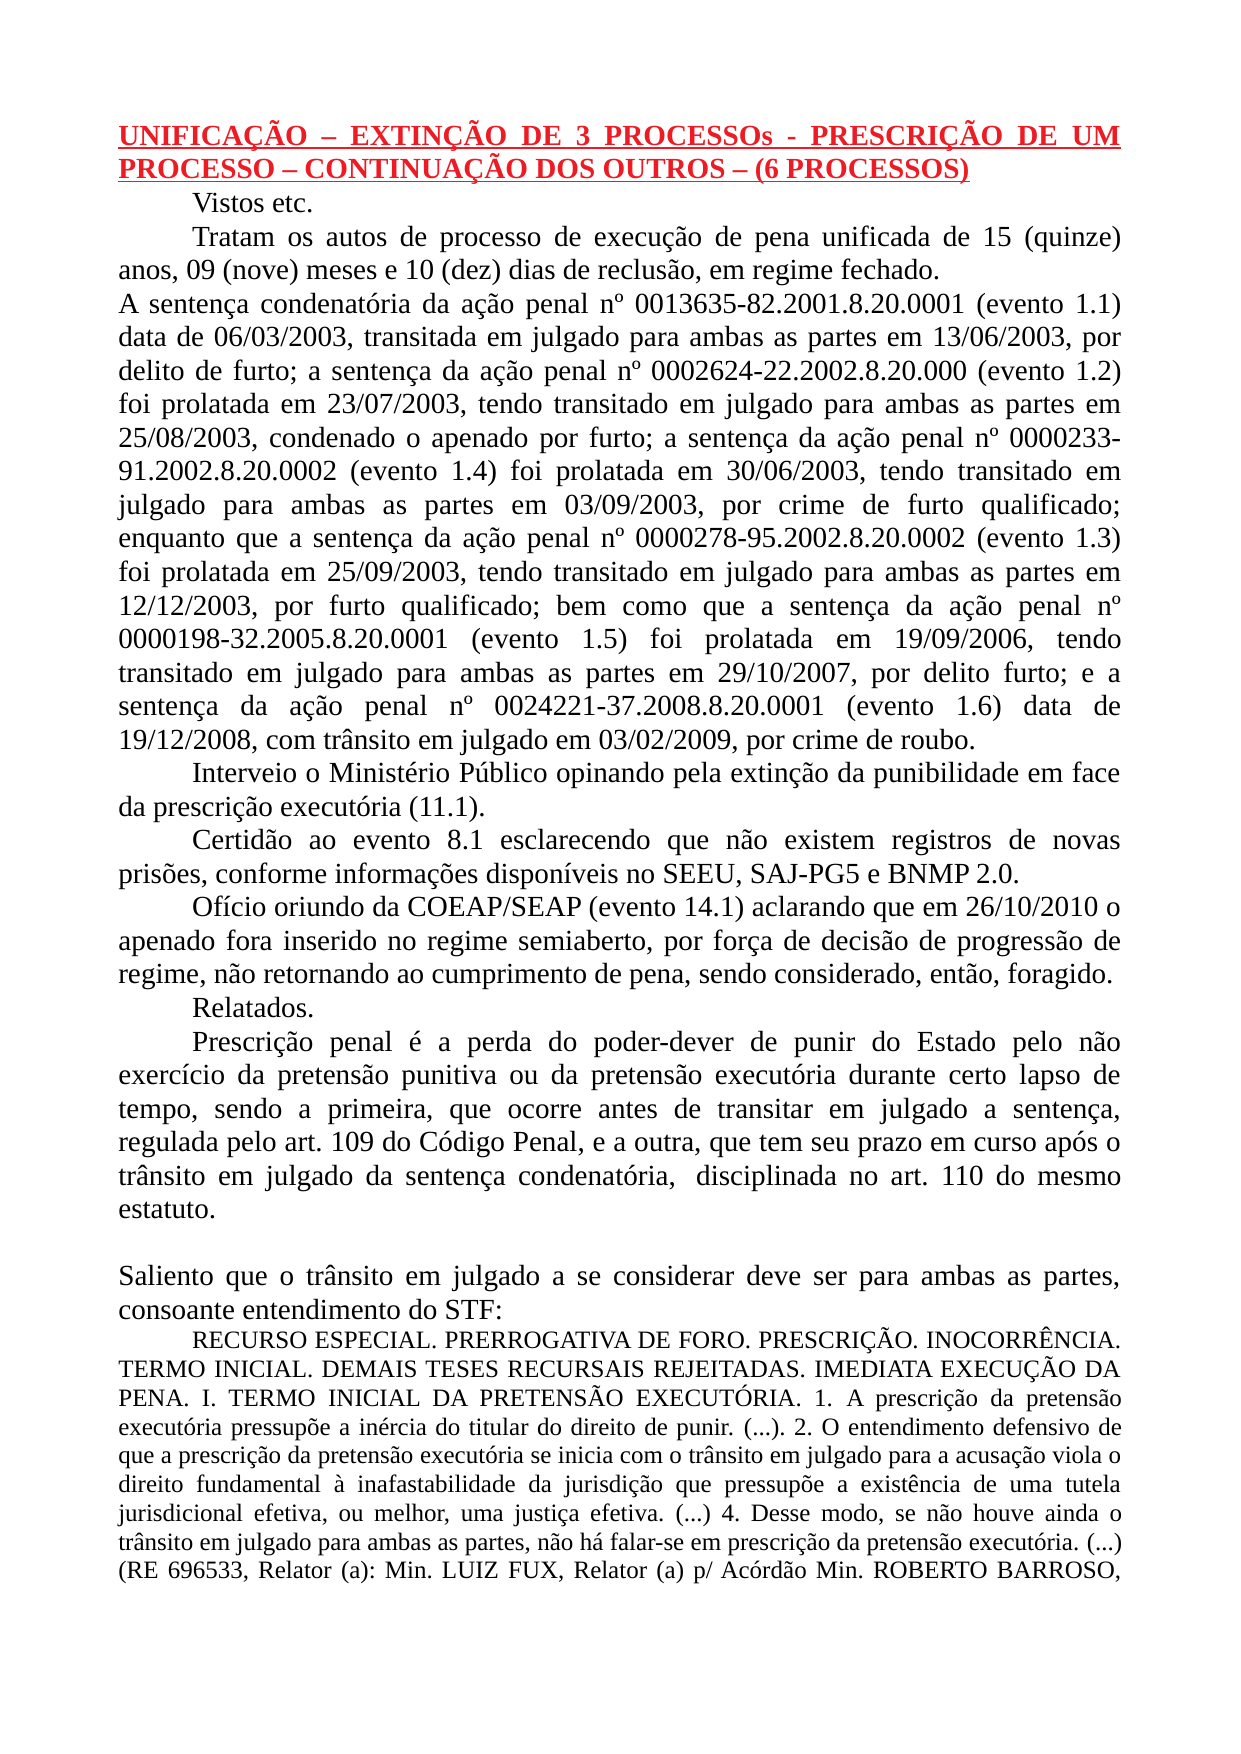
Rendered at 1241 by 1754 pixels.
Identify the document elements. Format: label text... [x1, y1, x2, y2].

text Ofício oriundo da COEAP/SEAP (evento 14.1) aclarando que em 26/10/2010 o apenado fora inserido no regime semiaberto, por força de decisão de progressão de regime, não retornando ao cumprimento de pena, sendo considerado, então, foragido. [118, 889, 1122, 990]
text Saliento que o trânsito em julgado a se considerar deve ser para ambas as partes, consoante entendimento do STF: [118, 1258, 1122, 1326]
text Prescrição penal é a perda do poder-dever de punir do Estado pelo não exercício da pretensão punitiva ou da pretensão executória durante certo lapso de tempo, sendo a primeira, que ocorre antes de transitar em julgado a sentença, regulada pelo art. 109 do Código Penal, e a outra, que tem seu prazo em curso após o trânsito em julgado da sentença condenatória, disciplinada no art. 110 do mesmo estatuto. [118, 1024, 1122, 1225]
text Tratam os autos de processo de execução de pena unificada de 15 (quinze) anos, 09 (nove) meses e 10 (dez) dias de reclusão, em regime fechado. [118, 219, 1122, 286]
text UNIFICAÇÃO – EXTINÇÃO DE 3 PROCESSOs - PRESCRIÇÃO DE UM PROCESSO – CONTINUAÇÃO DOS OUTROS – (6 PROCESSOS) [118, 118, 1122, 185]
text Relatados. [118, 990, 1122, 1024]
text Certidão ao evento 8.1 esclarecendo que não existem registros de novas prisões, conforme informações disponíveis no SEEU, SAJ-PG5 e BNMP 2.0. [118, 822, 1122, 889]
text A sentença condenatória da ação penal nº 0013635-82.2001.8.20.0001 (evento 1.1) data de 06/03/2003, transitada em julgado para ambas as partes em 13/06/2003, por delito de furto; a sentença da ação penal nº 0002624-22.2002.8.20.000 (evento 1.2) foi prolatada em 23/07/2003, tendo transitado em julgado para ambas as partes em 25/08/2003, condenado o apenado por furto; a sentença da ação penal nº 0000233-91.2002.8.20.0002 (evento 1.4) foi prolatada em 30/06/2003, tendo transitado em julgado para ambas as partes em 03/09/2003, por crime de furto qualificado; enquanto que a sentença da ação penal nº 0000278-95.2002.8.20.0002 (evento 1.3) foi prolatada em 25/09/2003, tendo transitado em julgado para ambas as partes em 12/12/2003, por furto qualificado; bem como que a sentença da ação penal nº 0000198-32.2005.8.20.0001 (evento 1.5) foi prolatada em 19/09/2006, tendo transitado em julgado para ambas as partes em 29/10/2007, por delito furto; e a sentença da ação penal nº 0024221-37.2008.8.20.0001 (evento 1.6) data de 19/12/2008, com trânsito em julgado em 03/02/2009, por crime de roubo. [118, 286, 1122, 755]
text Interveio o Ministério Público opinando pela extinção da punibilidade em face da prescrição executória (11.1). [118, 755, 1122, 822]
text RECURSO ESPECIAL. PRERROGATIVA DE FORO. PRESCRIÇÃO. INOCORRÊNCIA. TERMO INICIAL. DEMAIS TESES RECURSAIS REJEITADAS. IMEDIATA EXECUÇÃO DA PENA. I. TERMO INICIAL DA PRETENSÃO EXECUTÓRIA. 1. A prescrição da pretensão executória pressupõe a inércia do titular do direito de punir. (...). 2. O entendimento defensivo de que a prescrição da pretensão executória se inicia com o trânsito em julgado para a acusação viola o direito fundamental à inafastabilidade da jurisdição que pressupõe a existência de uma tutela jurisdicional efetiva, ou melhor, uma justiça efetiva. (...) 4. Desse modo, se não houve ainda o trânsito em julgado para ambas as partes, não há falar-se em prescrição da pretensão executória. (...) (RE 696533, Relator (a): Min. LUIZ FUX, Relator (a) p/ Acórdão Min. ROBERTO BARROSO, [118, 1326, 1122, 1584]
text Vistos etc. [118, 185, 1122, 219]
